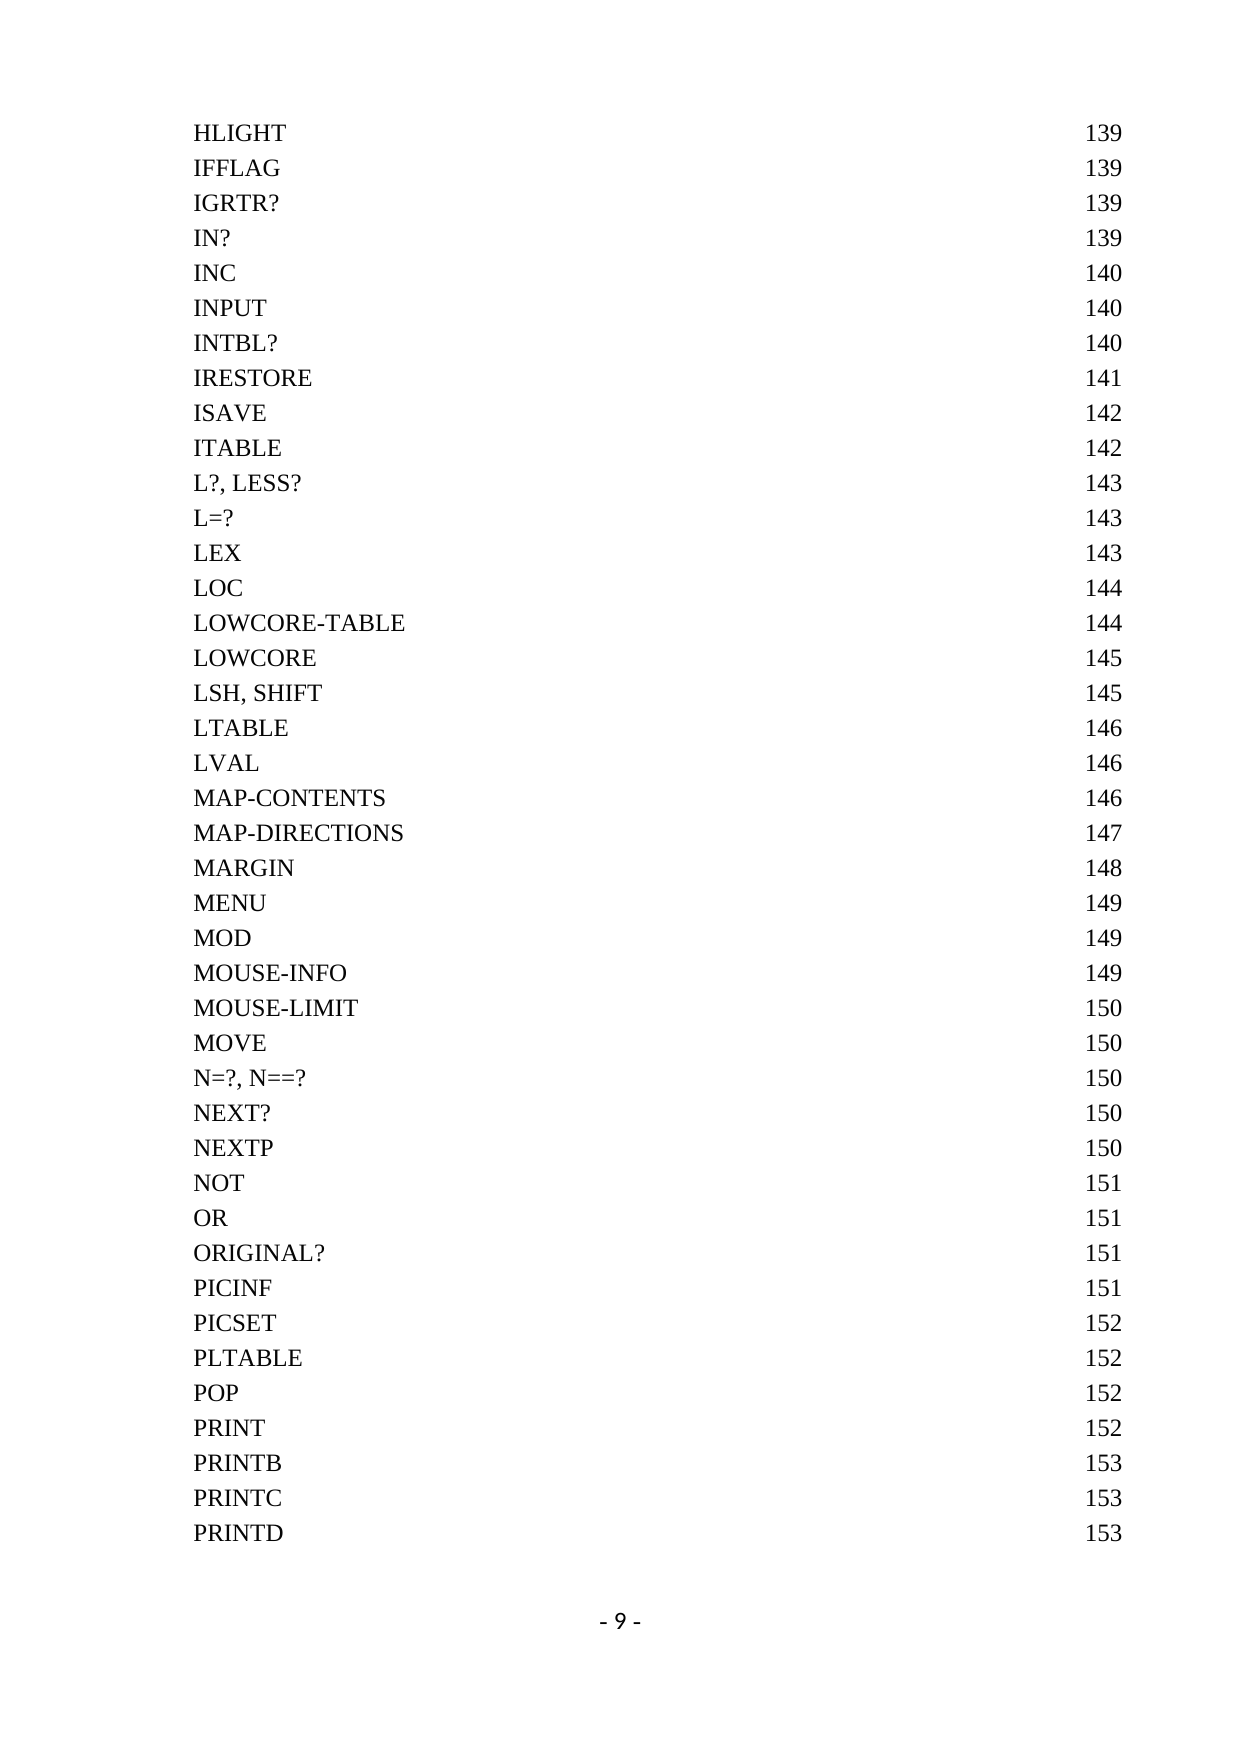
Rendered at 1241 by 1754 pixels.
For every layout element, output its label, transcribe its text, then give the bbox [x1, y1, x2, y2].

text PRINTB 153 [193, 1448, 1122, 1477]
text IFFLAG 139 [193, 153, 1122, 182]
text PRINTC 153 [193, 1483, 1122, 1512]
text LOC 144 [193, 573, 1122, 602]
text PICSET 152 [193, 1308, 1122, 1337]
text LTABLE 146 [193, 713, 1122, 742]
text LSH, SHIFT 145 [193, 678, 1122, 707]
text MARGIN 148 [193, 853, 1122, 882]
text MAP-CONTENTS 146 [193, 783, 1122, 812]
text IRESTORE 141 [193, 363, 1122, 392]
text HLIGHT 139 [193, 118, 1122, 147]
text MOUSE-LIMIT 150 [193, 993, 1122, 1022]
text IN? 139 [193, 223, 1122, 252]
text INTBL? 140 [193, 328, 1122, 357]
text OR 151 [193, 1203, 1122, 1232]
text IGRTR? 139 [193, 188, 1122, 217]
text ISAVE 142 [193, 398, 1122, 427]
text ITABLE 142 [193, 433, 1122, 462]
text INPUT 140 [193, 293, 1122, 322]
text POP 152 [193, 1378, 1122, 1407]
text LVAL 146 [193, 748, 1122, 777]
text MOD 149 [193, 923, 1122, 952]
text NEXT? 150 [193, 1098, 1122, 1127]
text LEX 143 [193, 538, 1122, 567]
text NEXTP 150 [193, 1133, 1122, 1162]
text PRINTD 153 [193, 1518, 1122, 1547]
text PICINF 151 [193, 1273, 1122, 1302]
text N=?, N==? 150 [193, 1063, 1122, 1092]
text L?, LESS? 143 [193, 468, 1122, 497]
text PRINT 152 [193, 1413, 1122, 1442]
text MAP-DIRECTIONS 147 [193, 818, 1122, 847]
text MOVE 150 [193, 1028, 1122, 1057]
text LOWCORE 145 [193, 643, 1122, 672]
text MOUSE-INFO 149 [193, 958, 1122, 987]
text INC 140 [193, 258, 1122, 287]
text NOT 151 [193, 1168, 1122, 1197]
text L=? 143 [193, 503, 1122, 532]
text ORIGINAL? 151 [193, 1238, 1122, 1267]
text LOWCORE-TABLE 144 [193, 608, 1122, 637]
text PLTABLE 152 [193, 1343, 1122, 1372]
text MENU 149 [193, 888, 1122, 917]
